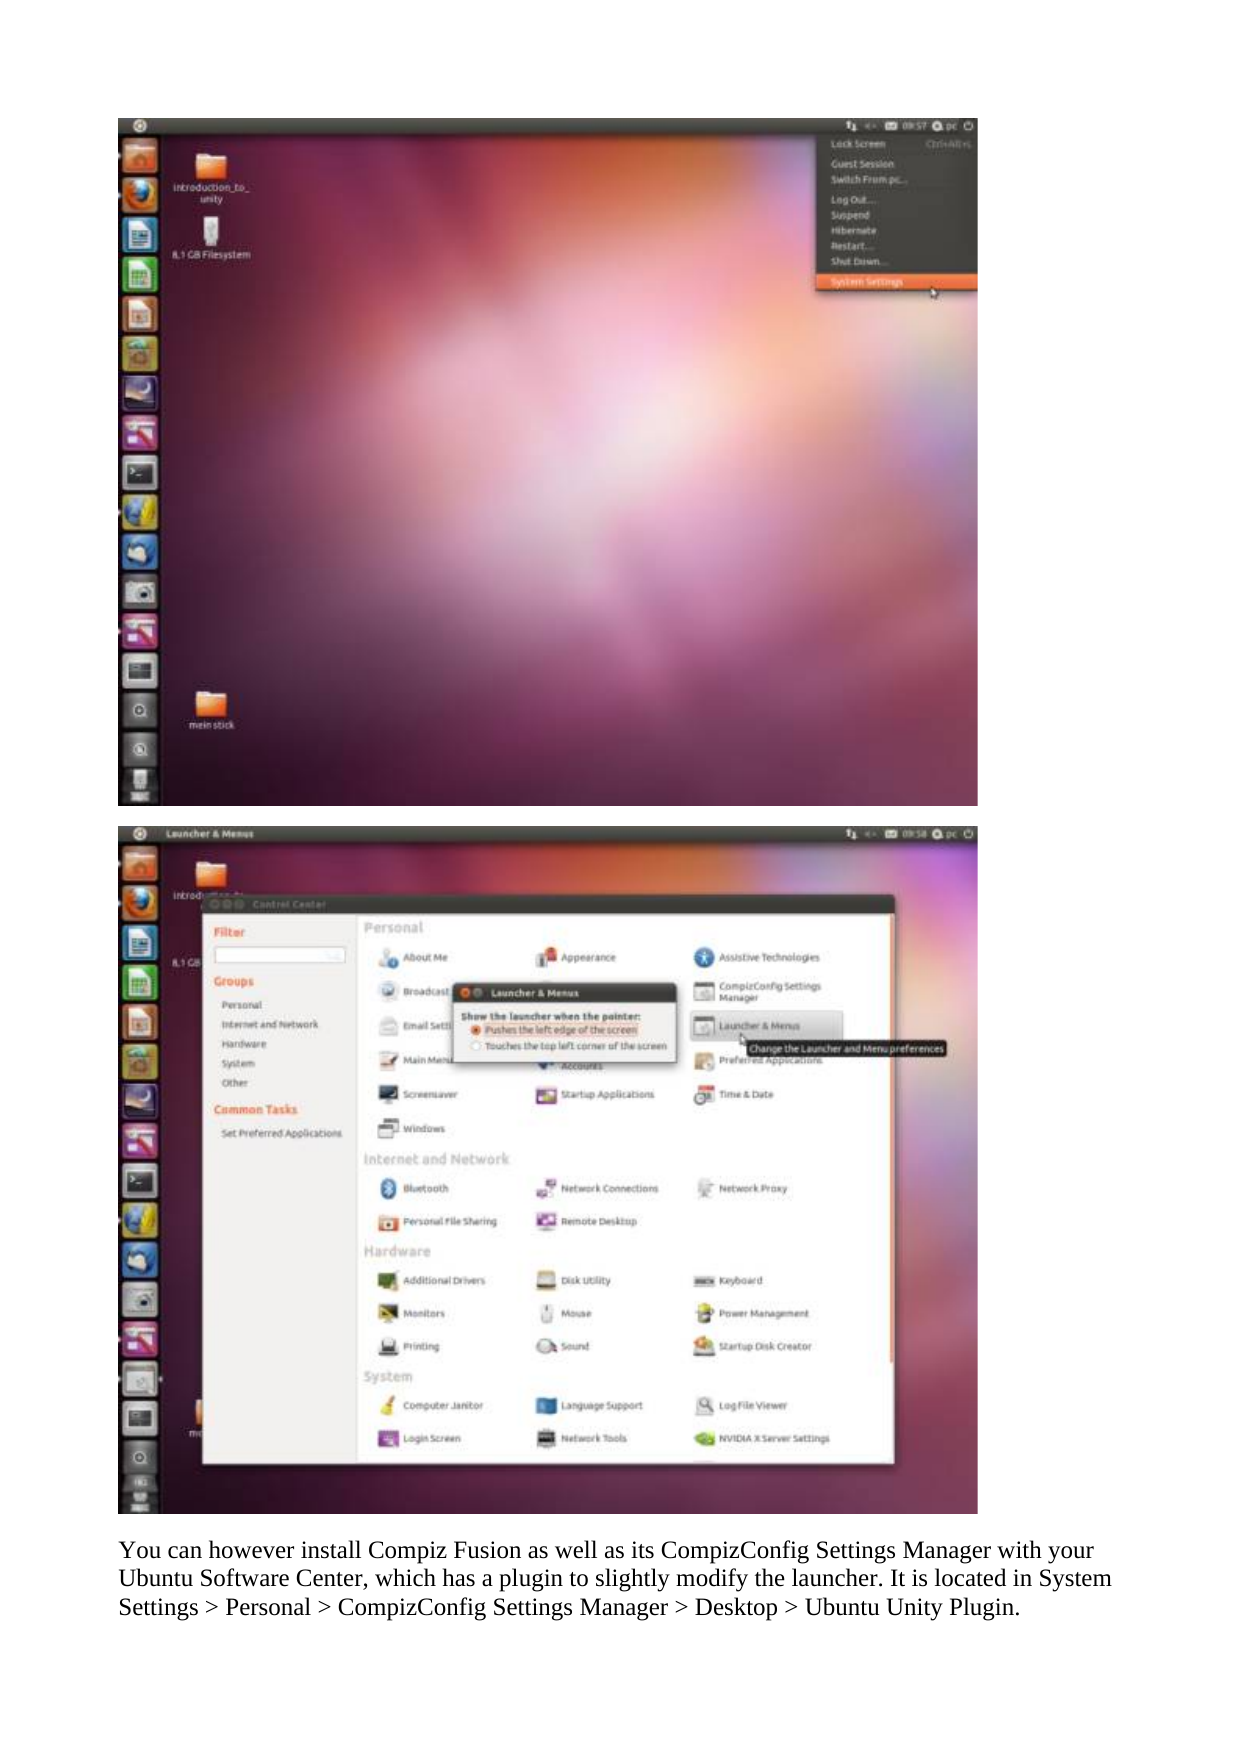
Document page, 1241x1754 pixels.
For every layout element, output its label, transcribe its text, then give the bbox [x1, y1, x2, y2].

text You can however install Compiz Fusion as well as its CompizConfig Settings Manager with your Ubuntu Software Center, which has a plugin to slightly modify the launcher. It is located in System Settings > Personal > CompizConfig Settings Manager > Desktop > Ubuntu Unity Plugin. [118, 1535, 1122, 1621]
